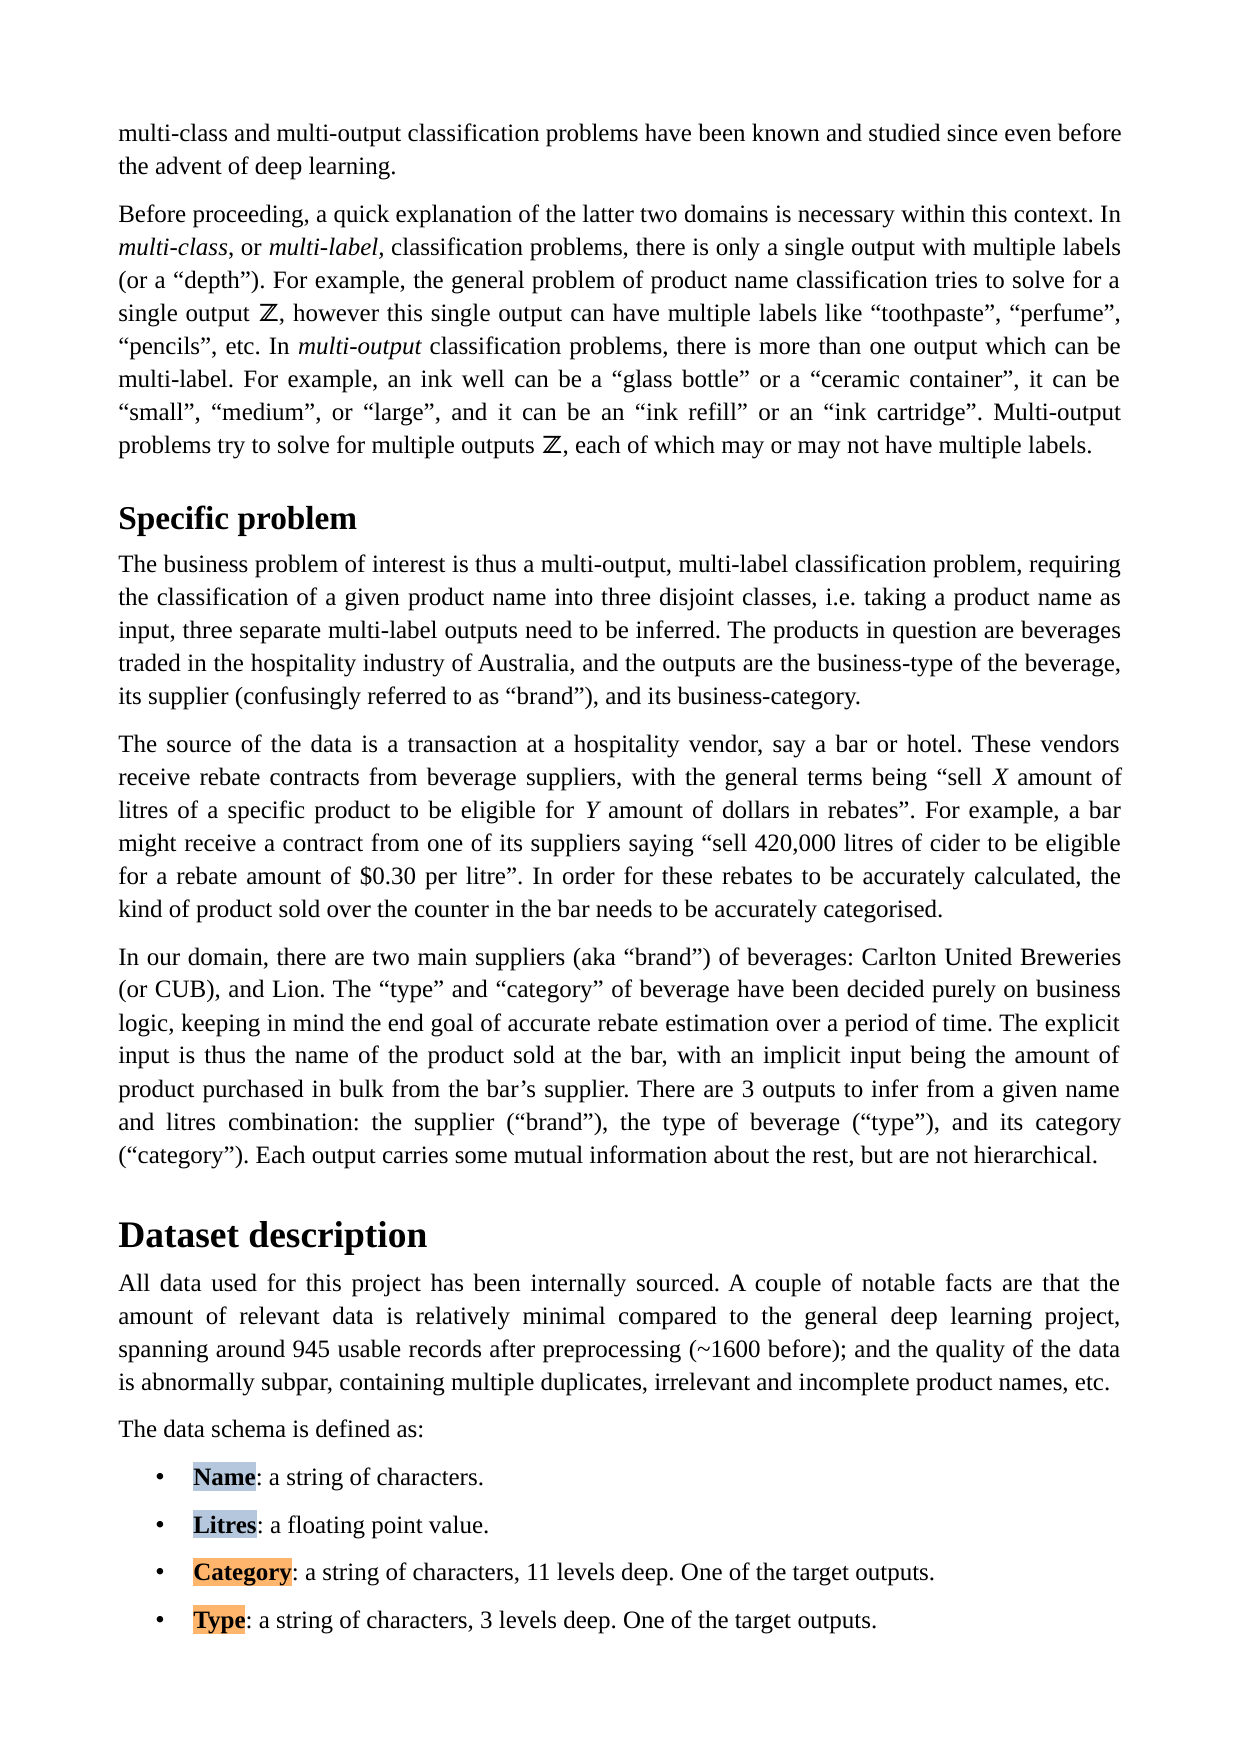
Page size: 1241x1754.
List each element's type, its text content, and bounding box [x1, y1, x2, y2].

text multi-class and multi-output classification problems have been known and studied since even before the advent of deep learning. [118, 118, 1122, 180]
list Litres: a floating point value. [156, 1510, 1122, 1538]
text Before proceeding, a quick explanation of the latter two domains is necessary within this context. In multi-class, or multi-label, classification problems, there is only a single output with multiple labels (or a “depth”). For example, the general problem of product name classification tries to solve for a single output , however this single output can have multiple labels like “toothpaste”, “perfume”, “pencils”, etc. In multi-output classification problems, there is more than one output which can be multi-label. For example, an ink well can be a “glass bottle” or a “ceramic container”, it can be “small”, “medium”, or “large”, and it can be an “ink refill” or an “ink cartridge”. Multi-output problems try to solve for multiple outputs , each of which may or may not have multiple labels. [118, 199, 1122, 459]
subtitle Specific problem [118, 498, 1122, 537]
text The source of the data is a transaction at a hospitality vendor, say a bar or hotel. These vendors receive rebate contracts from beverage suppliers, with the general terms being “sell X amount of litres of a specific product to be eligible for Y amount of dollars in rebates”. For example, a bar might receive a contract from one of its suppliers saying “sell 420,000 litres of cider to be eligible for a rebate amount of $0.30 per litre”. In order for these rebates to be accurately calculated, the kind of product sold over the counter in the bar needs to be accurately categorised. [118, 729, 1122, 923]
text The data schema is defined as: [118, 1414, 1122, 1443]
text The business problem of interest is thus a multi-output, multi-label classification problem, requiring the classification of a given product name into three disjoint classes, i.e. taking a product name as input, three separate multi-label outputs need to be inferred. The products in question are beverages traded in the hospitality industry of Australia, and the outputs are the business-type of the beverage, its supplier (confusingly referred to as “brand”), and its business-category. [118, 549, 1122, 710]
list Category: a string of characters, 11 levels deep. One of the target outputs. [156, 1557, 1122, 1586]
subtitle Dataset description [118, 1212, 1122, 1255]
list Name: a string of characters. [156, 1462, 1122, 1491]
text In our domain, there are two main suppliers (aka “brand”) of beverages: Carlton United Breweries (or CUB), and Lion. The “type” and “category” of beverage have been decided purely on business logic, keeping in mind the end goal of accurate rebate estimation over a period of time. The explicit input is thus the name of the product sold at the bar, with an implicit input being the amount of product purchased in bulk from the bar’s supplier. There are 3 outputs to infer from a given name and litres combination: the supplier (“brand”), the type of beverage (“type”), and its category (“category”). Each output carries some mutual information about the rest, but are not hierarchical. [118, 942, 1122, 1168]
list Type: a string of characters, 3 levels deep. One of the target outputs. [156, 1605, 1122, 1634]
text All data used for this project has been internally sourced. A couple of notable facts are that the amount of relevant data is relatively minimal compared to the general deep learning project, spanning around 945 usable records after preprocessing (~1600 before); and the quality of the data is abnormally subpar, containing multiple duplicates, irrelevant and incomplete product names, etc. [118, 1268, 1122, 1396]
